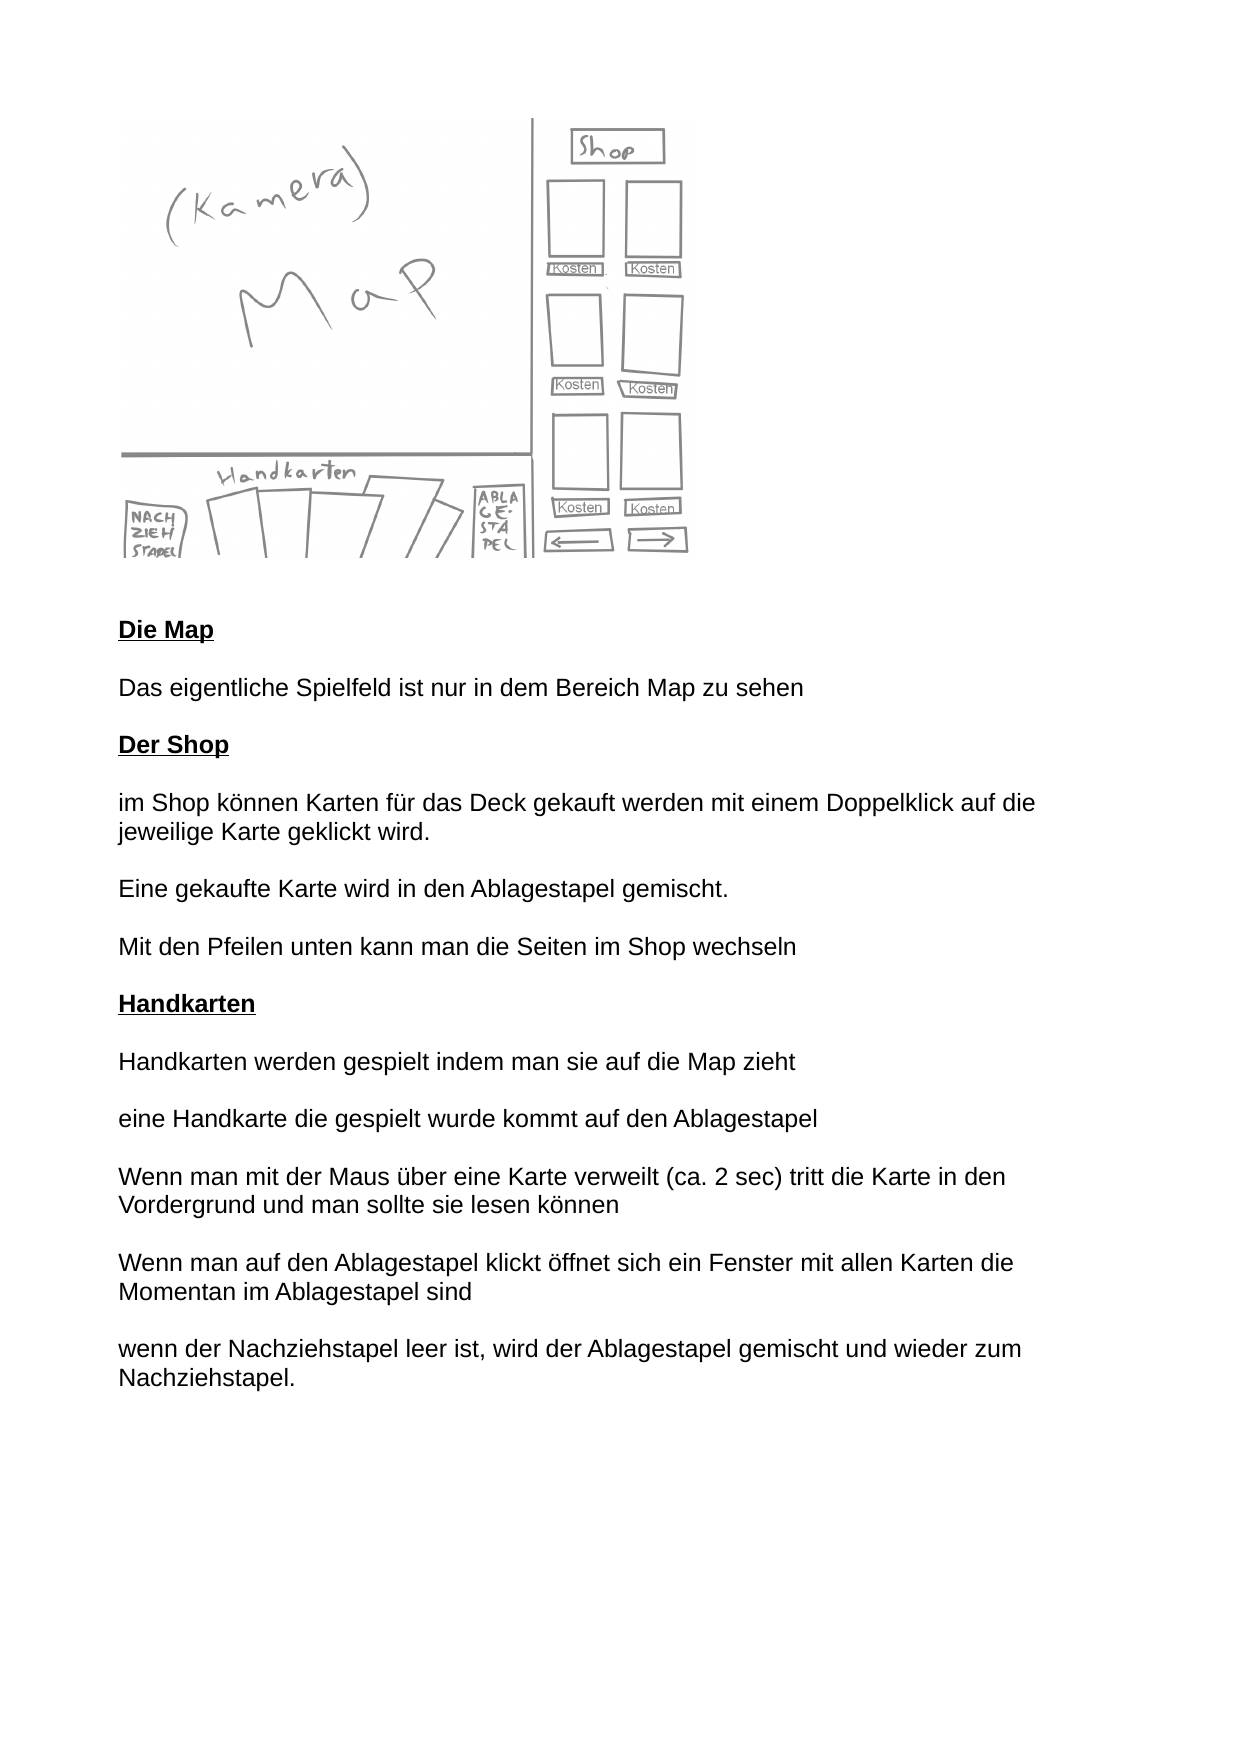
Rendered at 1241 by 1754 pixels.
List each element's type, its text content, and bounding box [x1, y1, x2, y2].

text im Shop können Karten für das Deck gekauft werden mit einem Doppelklick auf die jeweilige Karte geklickt wird. [118, 788, 1122, 845]
text Wenn man mit der Maus über eine Karte verweilt (ca. 2 sec) tritt die Karte in den Vordergrund und man sollte sie lesen können [118, 1162, 1122, 1219]
text Die Map [118, 615, 1122, 644]
text Handkarten werden gespielt indem man sie auf die Map zieht [118, 1047, 1122, 1075]
text Mit den Pfeilen unten kann man die Seiten im Shop wechseln [118, 932, 1122, 960]
text Handkarten [118, 989, 1122, 1018]
text Der Shop [118, 730, 1122, 759]
picture [121, 118, 696, 558]
text eine Handkarte die gespielt wurde kommt auf den Ablagestapel [118, 1104, 1122, 1133]
text Eine gekaufte Karte wird in den Ablagestapel gemischt. [118, 874, 1122, 903]
text Das eigentliche Spielfeld ist nur in dem Bereich Map zu sehen [118, 673, 1122, 702]
text Wenn man auf den Ablagestapel klickt öffnet sich ein Fenster mit allen Karten die Momentan im Ablagestapel sind [118, 1248, 1122, 1305]
text wenn der Nachziehstapel leer ist, wird der Ablagestapel gemischt und wieder zum Nachziehstapel. [118, 1334, 1122, 1392]
